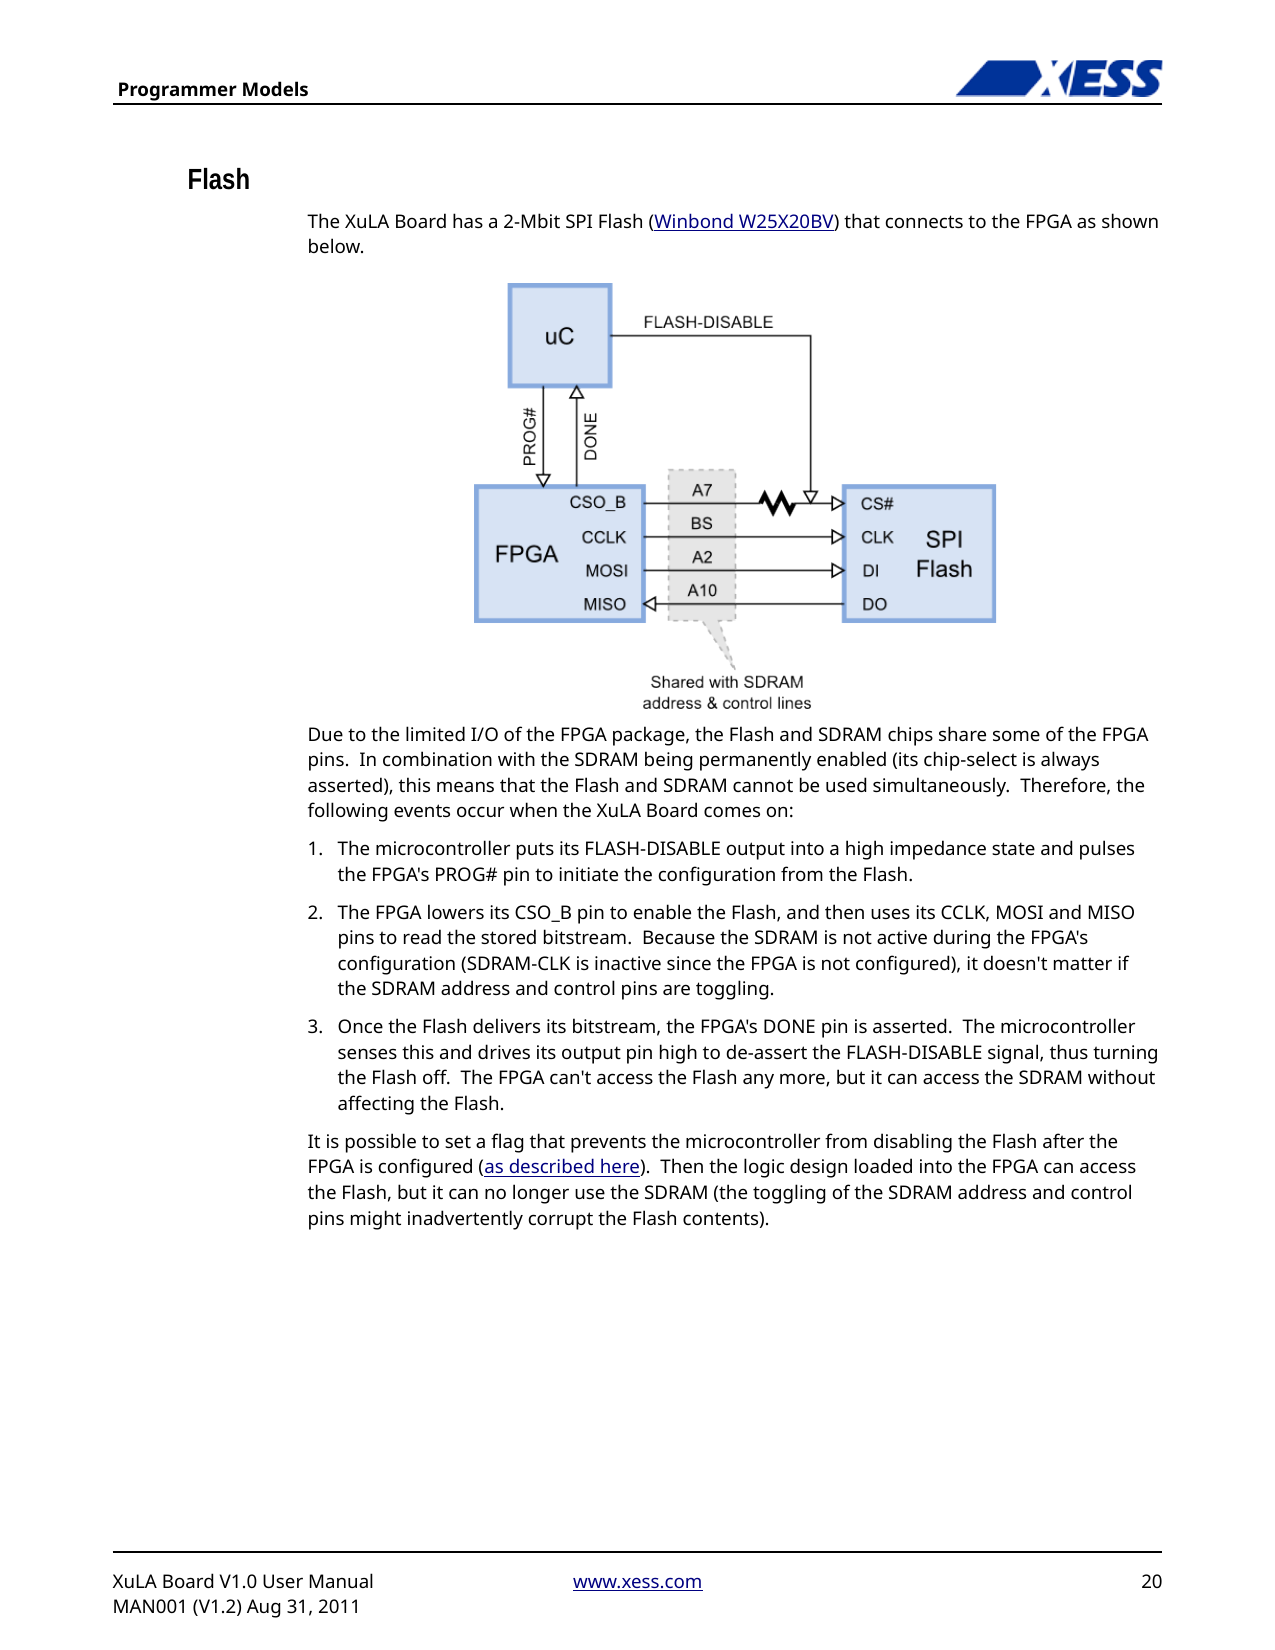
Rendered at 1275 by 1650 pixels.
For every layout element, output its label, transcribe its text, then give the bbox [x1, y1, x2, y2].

text It is possible to set a flag that prevents the microcontroller from disabling the Flash after the FPGA is configured (as described here). Then the logic design loaded into the FPGA can access the Flash, but it can no longer use the SDRAM (the toggling of the SDRAM address and control pins might inadvertently corrupt the Flash contents). [307, 1128, 1162, 1230]
picture [474, 283, 997, 709]
list The FPGA lowers its CSO_B pin to enable the Flash, and then uses its CCLK, MOSI and MISO pins to read the stored bitstream. Because the SDRAM is not active during the FPGA's configuration (SDRAM-CLK is inactive since the FPGA is not configured), it doesn't matter if the SDRAM address and control pins are toggling. [307, 899, 1162, 1001]
text The XuLA Board has a 2-Mbit SPI Flash (Winbond W25X20BV) that connects to the FPGA as shown below. [307, 208, 1162, 259]
list Once the Flash delivers its bitstream, the FPGA's DONE pin is asserted. The microcontroller senses this and drives its output pin high to de-assert the FLASH-DISABLE signal, thus turning the Flash off. The FPGA can't access the Flash any more, but it can access the SDRAM without affecting the Flash. [307, 1014, 1162, 1116]
subtitle Flash [187, 162, 1162, 195]
picture [955, 60, 1163, 97]
text Due to the limited I/O of the FPGA package, the Flash and SDRAM chips share some of the FPGA pins. In combination with the SDRAM being permanently enabled (its chip-select is always asserted), this means that the Flash and SDRAM cannot be used simultaneously. Therefore, the following events occur when the XuLA Board comes on: [307, 721, 1162, 823]
list The microcontroller puts its FLASH-DISABLE output into a high impedance state and pulses the FPGA's PROG# pin to initiate the configuration from the Flash. [307, 836, 1162, 887]
